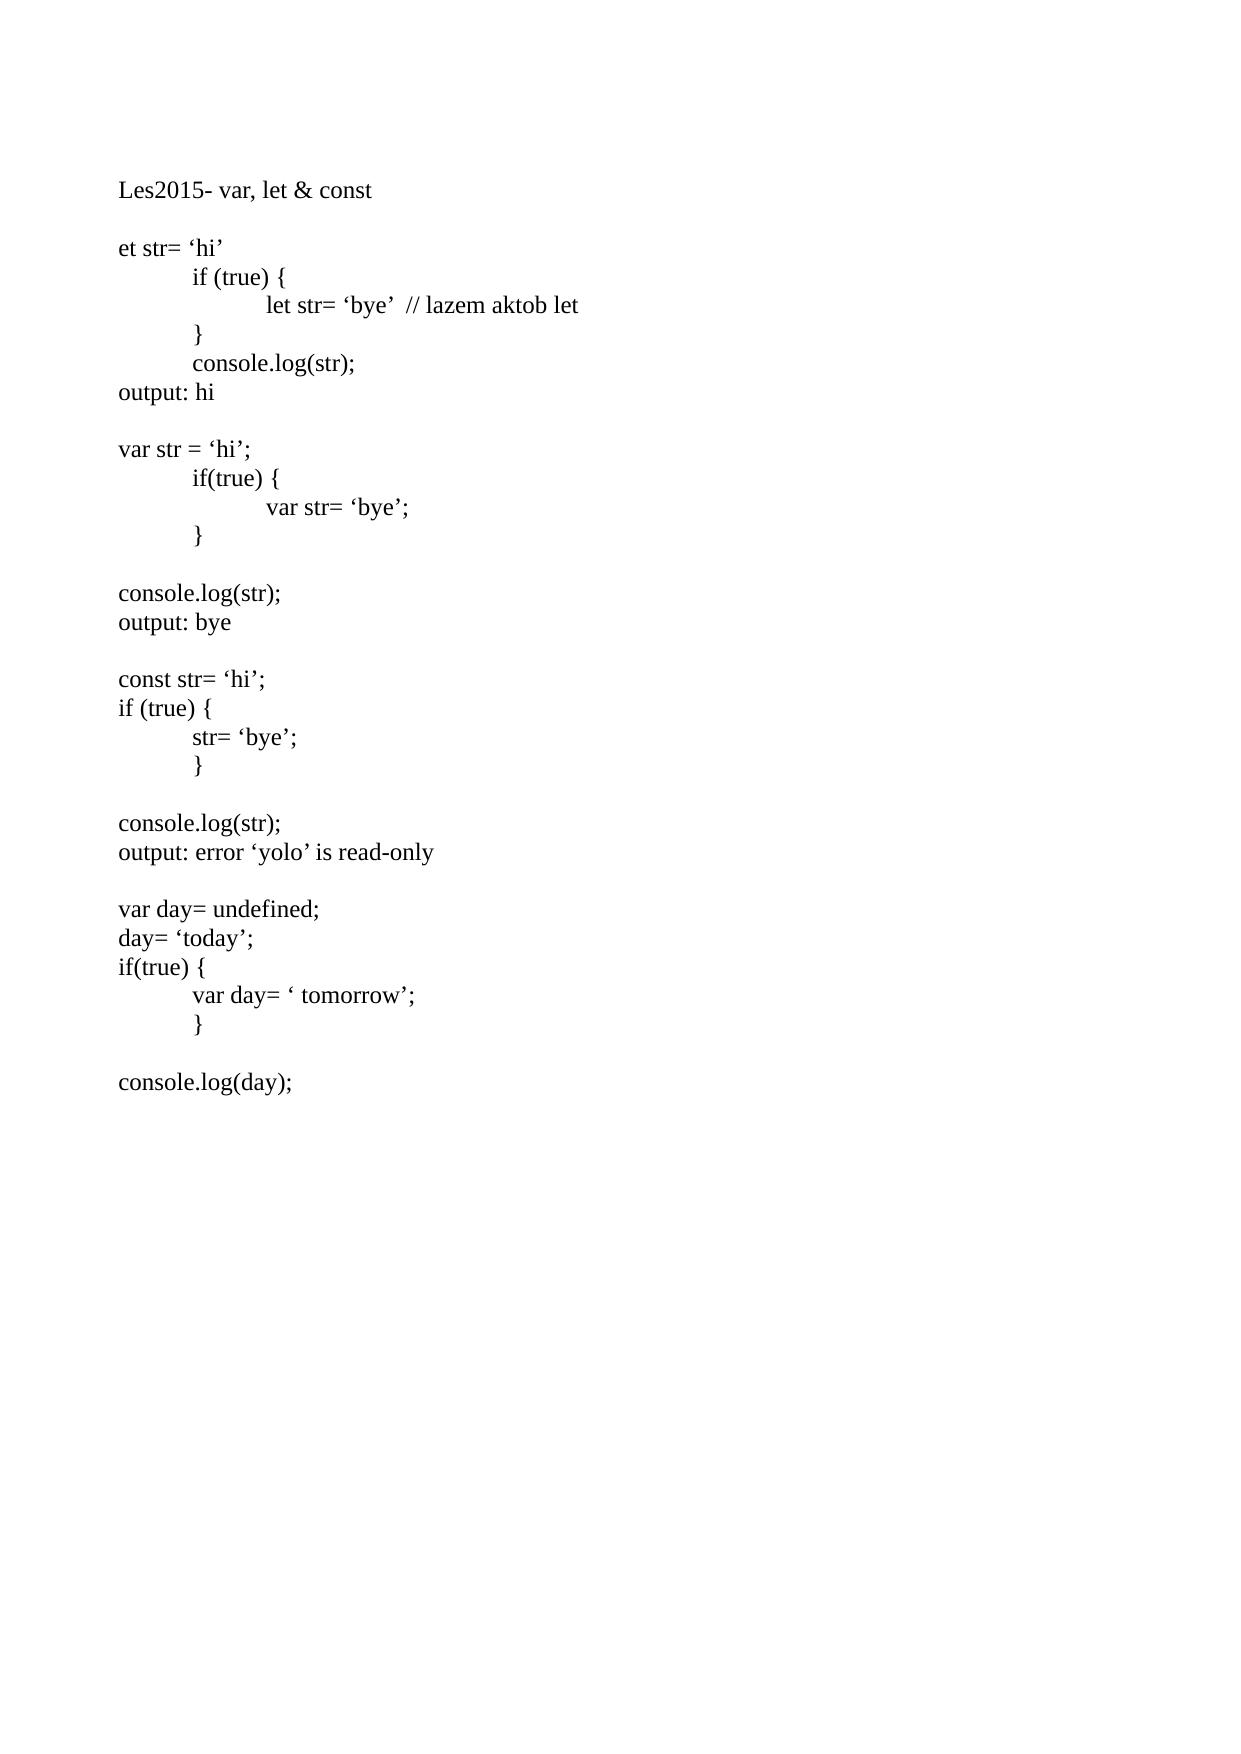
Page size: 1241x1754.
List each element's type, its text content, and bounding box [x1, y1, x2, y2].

text Les2015- var, let & const [118, 176, 1122, 204]
text } [118, 521, 1122, 549]
text output: bye [118, 607, 1122, 636]
text console.log(str); [118, 348, 1122, 377]
text const str= ‘hi’; [118, 664, 1122, 693]
text } [118, 319, 1122, 348]
text console.log(str); [118, 578, 1122, 607]
text var day= undefined; [118, 894, 1122, 923]
text if(true) { [118, 952, 1122, 981]
text var day= ‘ tomorrow’; [118, 981, 1122, 1009]
text str= ‘bye’; [118, 722, 1122, 751]
text et str= ‘hi’ [118, 233, 1122, 262]
text var str= ‘bye’; [118, 492, 1122, 521]
text if (true) { [118, 693, 1122, 722]
text } [118, 751, 1122, 779]
text if (true) { [118, 262, 1122, 291]
text } [118, 1009, 1122, 1038]
text var str = ‘hi’; [118, 434, 1122, 463]
text output: hi [118, 377, 1122, 406]
text if(true) { [118, 463, 1122, 492]
text output: error ‘yolo’ is read-only [118, 837, 1122, 866]
text let str= ‘bye’ // lazem aktob let [118, 291, 1122, 319]
text console.log(str); [118, 808, 1122, 837]
text console.log(day); [118, 1067, 1122, 1096]
text day= ‘today’; [118, 923, 1122, 952]
